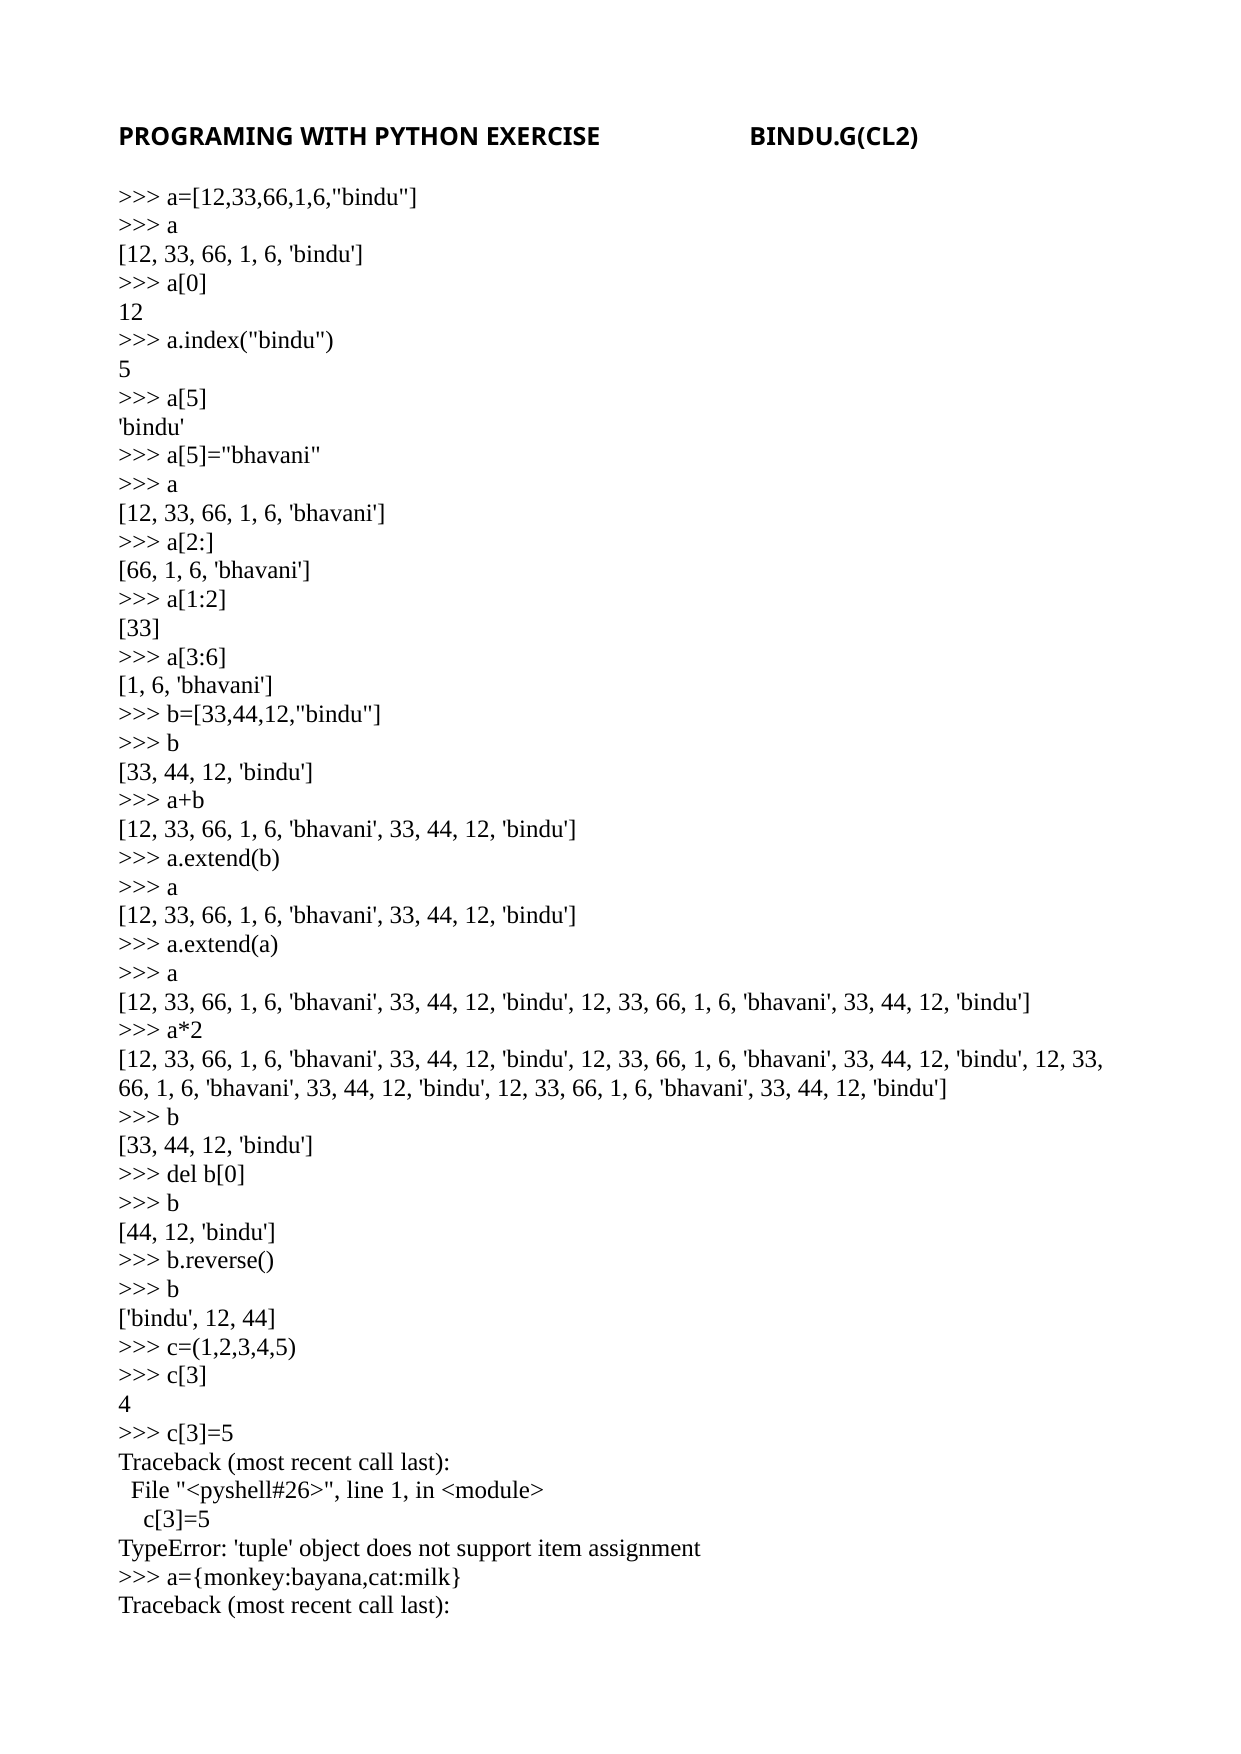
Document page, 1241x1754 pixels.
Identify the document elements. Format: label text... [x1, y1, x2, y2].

text >>> a={monkey:bayana,cat:milk} [118, 1562, 1122, 1590]
text >>> b [118, 1102, 1122, 1130]
text >>> a*2 [118, 1015, 1122, 1044]
text [1, 6, 'bhavani'] [118, 670, 1122, 699]
text >>> a [118, 872, 1122, 900]
text File "<pyshell#26>", line 1, in <module> [118, 1475, 1122, 1504]
text >>> a[5]="bhavani" [118, 440, 1122, 469]
text >>> a.index("bindu") [118, 325, 1122, 354]
text >>> a [118, 958, 1122, 987]
text [33] [118, 613, 1122, 642]
text >>> b [118, 728, 1122, 757]
text >>> a [118, 210, 1122, 239]
text >>> a.extend(b) [118, 843, 1122, 872]
text >>> a[3:6] [118, 642, 1122, 670]
text >>> a [118, 469, 1122, 498]
text [12, 33, 66, 1, 6, 'bhavani', 33, 44, 12, 'bindu', 12, 33, 66, 1, 6, 'bhavani', 33, 44, 12, 'bindu'] [118, 987, 1122, 1015]
text >>> a=[12,33,66,1,6,"bindu"] [118, 182, 1122, 210]
text >>> b [118, 1188, 1122, 1217]
text >>> a[5] [118, 383, 1122, 412]
text Traceback (most recent call last): [118, 1447, 1122, 1475]
text [33, 44, 12, 'bindu'] [118, 757, 1122, 785]
text >>> a.extend(a) [118, 929, 1122, 958]
text >>> a[2:] [118, 527, 1122, 555]
text [12, 33, 66, 1, 6, 'bhavani'] [118, 498, 1122, 527]
text ['bindu', 12, 44] [118, 1303, 1122, 1332]
text >>> a[0] [118, 268, 1122, 297]
text >>> del b[0] [118, 1159, 1122, 1188]
text >>> b=[33,44,12,"bindu"] [118, 699, 1122, 728]
text [66, 1, 6, 'bhavani'] [118, 555, 1122, 584]
text TypeError: 'tuple' object does not support item assignment [118, 1533, 1122, 1562]
text >>> b [118, 1274, 1122, 1303]
text [44, 12, 'bindu'] [118, 1217, 1122, 1245]
text >>> b.reverse() [118, 1245, 1122, 1274]
text 5 [118, 354, 1122, 383]
text >>> c[3] [118, 1360, 1122, 1389]
text [33, 44, 12, 'bindu'] [118, 1130, 1122, 1159]
text Traceback (most recent call last): [118, 1590, 1122, 1619]
text [12, 33, 66, 1, 6, 'bindu'] [118, 239, 1122, 268]
text >>> a+b [118, 785, 1122, 814]
text >>> c=(1,2,3,4,5) [118, 1332, 1122, 1360]
text 'bindu' [118, 412, 1122, 440]
text [12, 33, 66, 1, 6, 'bhavani', 33, 44, 12, 'bindu'] [118, 900, 1122, 929]
text >>> c[3]=5 [118, 1418, 1122, 1447]
text 12 [118, 297, 1122, 325]
text c[3]=5 [118, 1504, 1122, 1533]
text [12, 33, 66, 1, 6, 'bhavani', 33, 44, 12, 'bindu', 12, 33, 66, 1, 6, 'bhavani', 33, 44, 12, 'bindu', 12, 33, 66, 1, 6, 'bhavani', 33, 44, 12, 'bindu', 12, 33, 66, 1, 6, 'bhavani', 33, 44, 12, 'bindu'] [118, 1044, 1122, 1102]
text [12, 33, 66, 1, 6, 'bhavani', 33, 44, 12, 'bindu'] [118, 814, 1122, 843]
text >>> a[1:2] [118, 584, 1122, 613]
text 4 [118, 1389, 1122, 1418]
